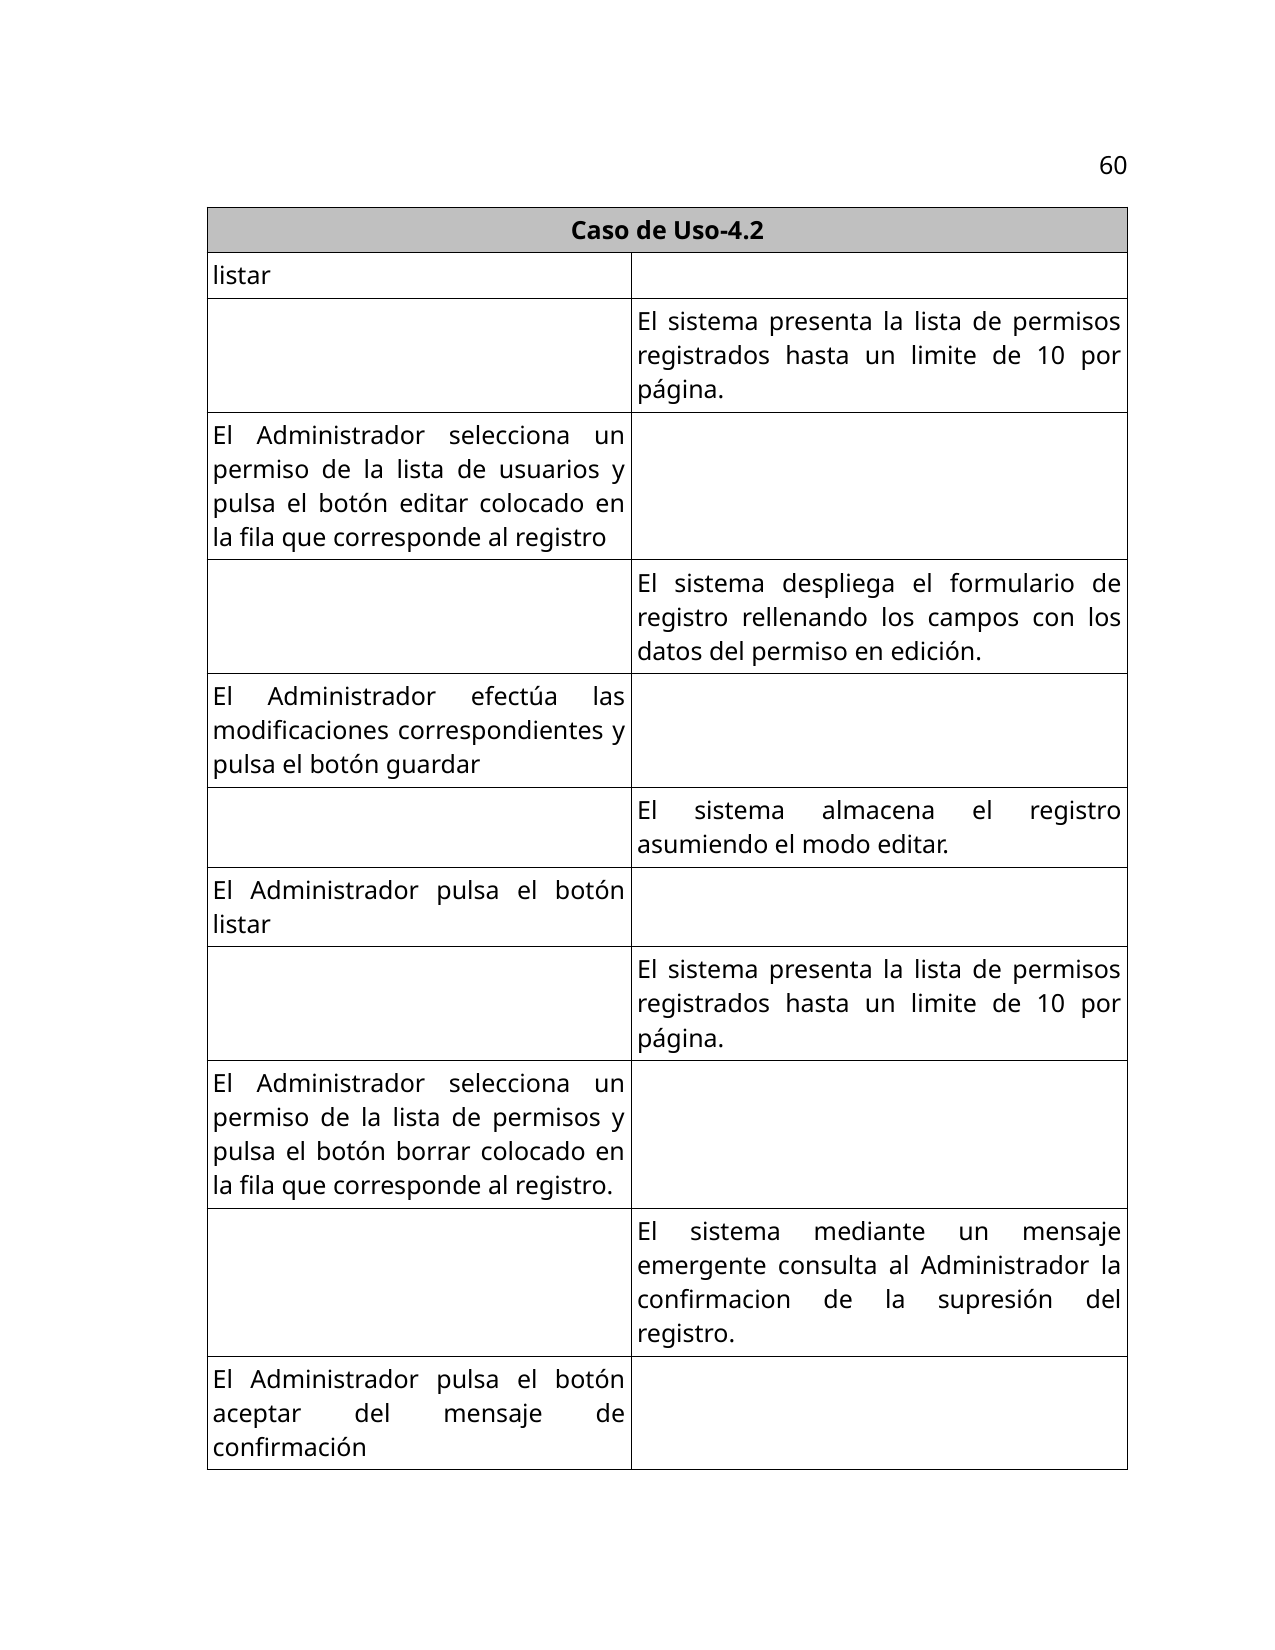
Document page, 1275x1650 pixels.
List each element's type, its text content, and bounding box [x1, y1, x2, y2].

table_cell El sistema despliega el formulario de registro rellenando los campos con los datos del permiso en edición. [632, 560, 1127, 673]
table_cell El Administrador efectúa las modificaciones correspondientes y pulsa el botón guardar [208, 674, 631, 787]
table_cell [208, 947, 631, 1060]
table_cell [632, 1357, 1127, 1469]
table_cell El Administrador pulsa el botón aceptar del mensaje de confirmación [208, 1357, 631, 1469]
table_cell [208, 1209, 631, 1356]
table_cell El Administrador selecciona un permiso de la lista de permisos y pulsa el botón borrar colocado en la fila que corresponde al registro. [208, 1061, 631, 1208]
table_cell [632, 1061, 1127, 1208]
table_cell [208, 788, 631, 867]
table_cell [208, 560, 631, 673]
table_cell [632, 413, 1127, 559]
table_cell listar [208, 253, 631, 298]
table_header Caso de Uso-4.2 [208, 208, 1127, 252]
table_cell [632, 868, 1127, 946]
table_cell El sistema almacena el registro asumiendo el modo editar. [632, 788, 1127, 867]
table_cell [632, 674, 1127, 787]
table_cell El sistema mediante un mensaje emergente consulta al Administrador la confirmacion de la supresión del registro. [632, 1209, 1127, 1356]
table_cell El Administrador pulsa el botón listar [208, 868, 631, 946]
table_cell El sistema presenta la lista de permisos registrados hasta un limite de 10 por página. [632, 299, 1127, 412]
table_cell El Administrador selecciona un permiso de la lista de usuarios y pulsa el botón editar colocado en la fila que corresponde al registro [208, 413, 631, 559]
table_cell El sistema presenta la lista de permisos registrados hasta un limite de 10 por página. [632, 947, 1127, 1060]
table_cell [208, 299, 631, 412]
table_cell [632, 253, 1127, 298]
